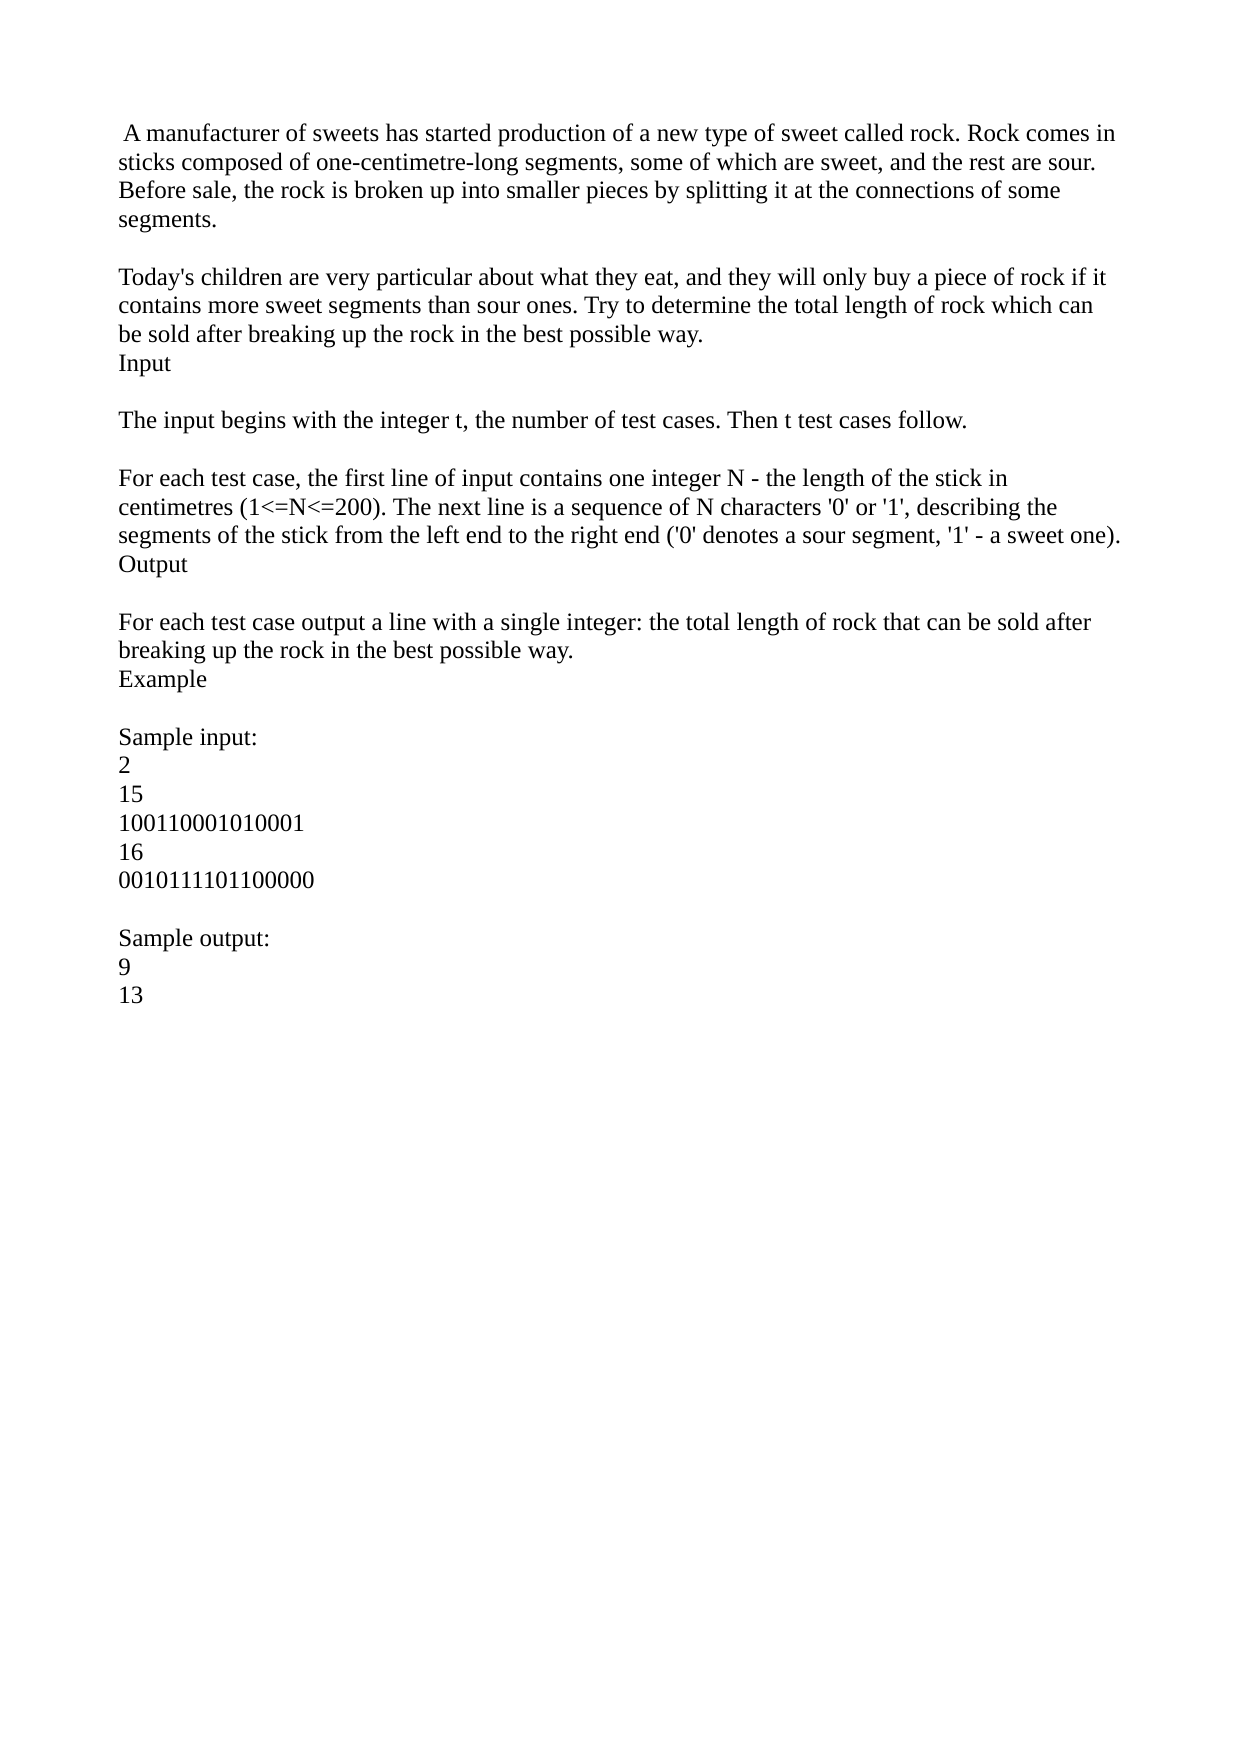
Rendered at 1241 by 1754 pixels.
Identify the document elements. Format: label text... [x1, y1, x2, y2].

text Input [118, 348, 1122, 377]
text Sample input: [118, 722, 1122, 751]
text For each test case output a line with a single integer: the total length of rock that can be sold after breaking up the rock in the best possible way. [118, 607, 1122, 664]
text The input begins with the integer t, the number of test cases. Then t test cases follow. [118, 406, 1122, 434]
text A manufacturer of sweets has started production of a new type of sweet called rock. Rock comes in sticks composed of one-centimetre-long segments, some of which are sweet, and the rest are sour. Before sale, the rock is broken up into smaller pieces by splitting it at the connections of some segments. [118, 118, 1122, 233]
text Sample output: [118, 923, 1122, 952]
text 100110001010001 [118, 808, 1122, 837]
text 13 [118, 981, 1122, 1009]
text 16 [118, 837, 1122, 866]
text 2 [118, 751, 1122, 779]
text Today's children are very particular about what they eat, and they will only buy a piece of rock if it contains more sweet segments than sour ones. Try to determine the total length of rock which can be sold after breaking up the rock in the best possible way. [118, 262, 1122, 348]
text For each test case, the first line of input contains one integer N - the length of the stick in centimetres (1<=N<=200). The next line is a sequence of N characters '0' or '1', describing the segments of the stick from the left end to the right end ('0' denotes a sour segment, '1' - a sweet one). [118, 463, 1122, 549]
text 0010111101100000 [118, 866, 1122, 894]
text 15 [118, 779, 1122, 808]
text 9 [118, 952, 1122, 981]
text Example [118, 664, 1122, 693]
text Output [118, 549, 1122, 578]
